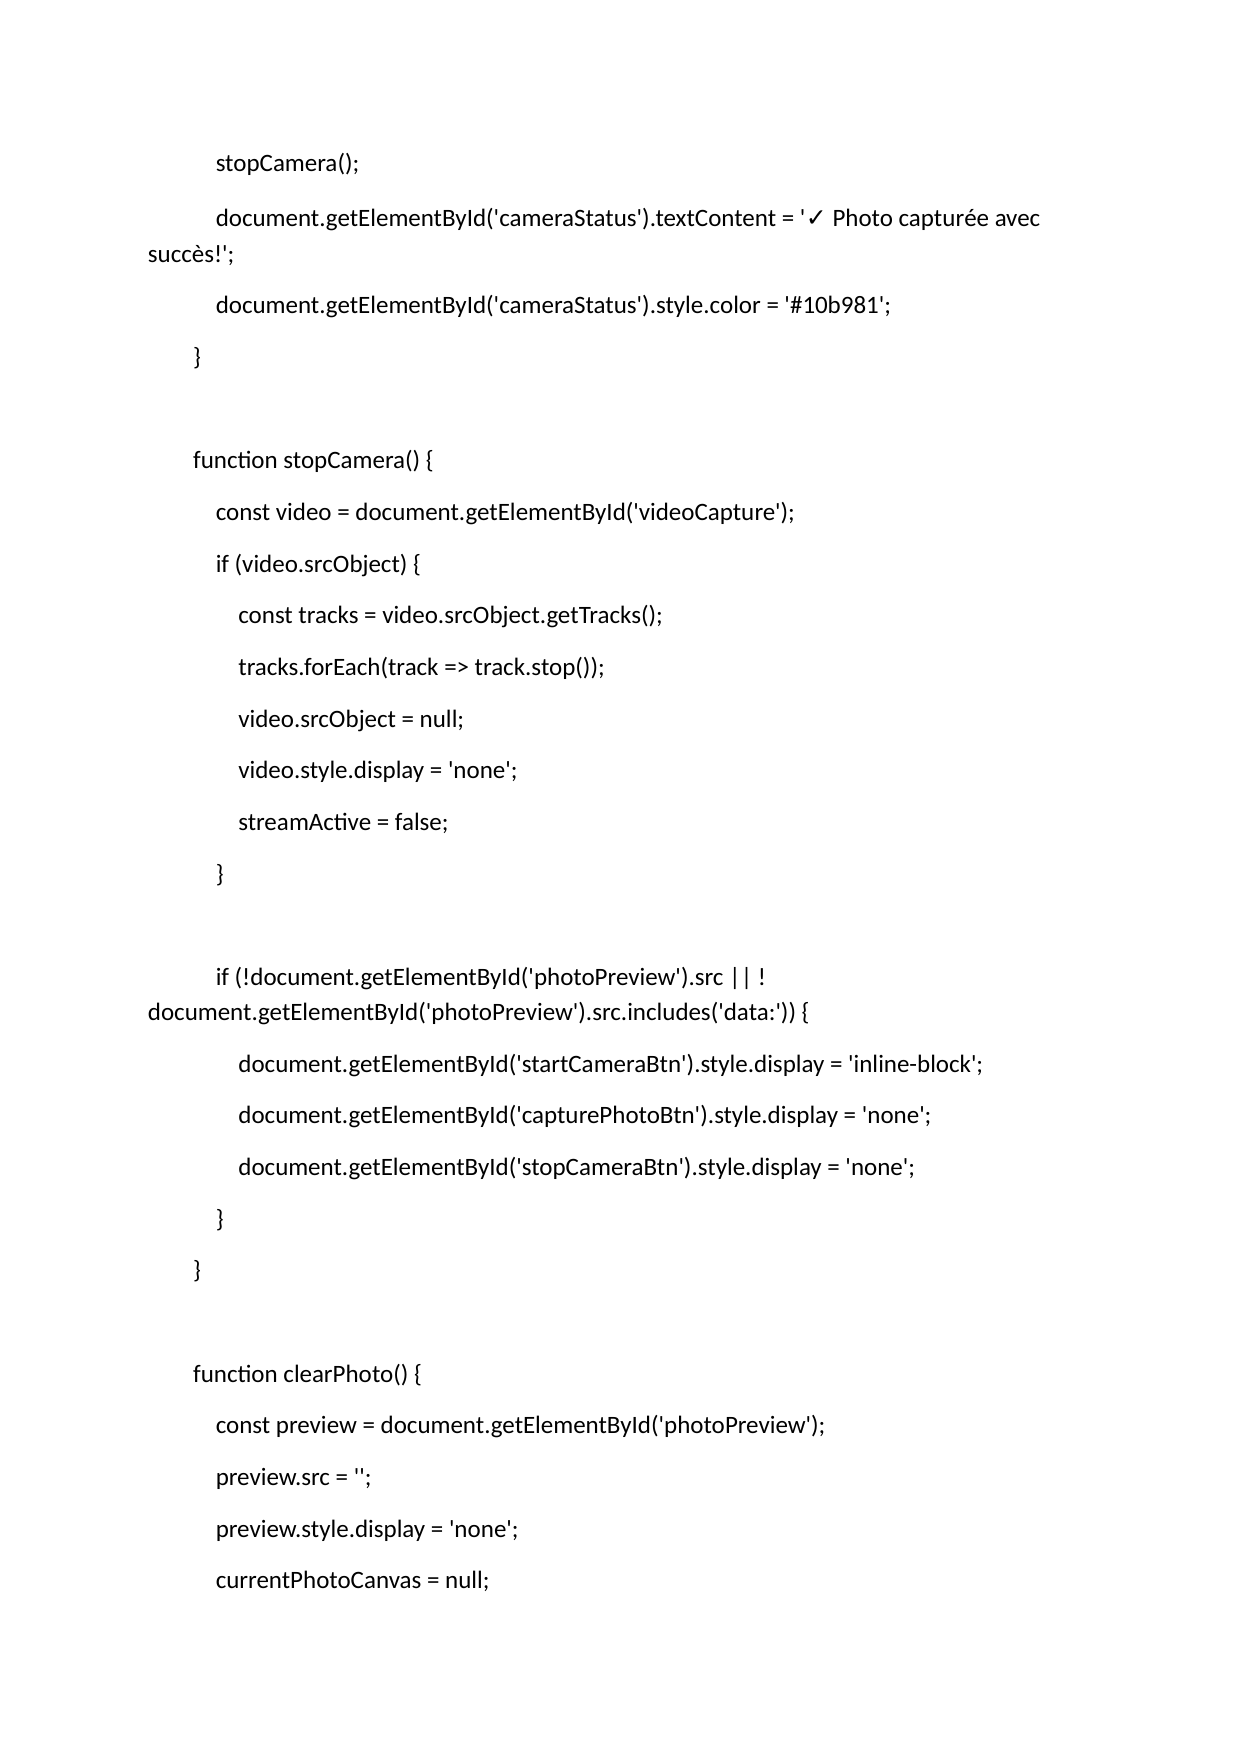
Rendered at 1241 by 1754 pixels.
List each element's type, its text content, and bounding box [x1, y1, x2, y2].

text currentPhotoCanvas = null; [148, 1564, 1093, 1595]
text } [148, 341, 1093, 372]
text if (!document.getElementById('photoPreview').src || !document.getElementById('photoPreview').src.includes('data:')) { [148, 961, 1093, 1027]
text } [148, 858, 1093, 888]
text document.getElementById('cameraStatus').textContent = '✓ Photo capturée avec succès!'; [148, 199, 1093, 268]
text stopCamera(); [148, 148, 1093, 178]
text function stopCamera() { [148, 444, 1093, 475]
text const preview = document.getElementById('photoPreview'); [148, 1409, 1093, 1440]
text preview.src = ''; [148, 1461, 1093, 1492]
text document.getElementById('cameraStatus').style.color = '#10b981'; [148, 289, 1093, 320]
text const tracks = video.srcObject.getTracks(); [148, 599, 1093, 630]
text document.getElementById('stopCameraBtn').style.display = 'none'; [148, 1151, 1093, 1182]
text const video = document.getElementById('videoCapture'); [148, 496, 1093, 527]
text tracks.forEach(track => track.stop()); [148, 651, 1093, 682]
text video.style.display = 'none'; [148, 754, 1093, 785]
text preview.style.display = 'none'; [148, 1513, 1093, 1543]
text document.getElementById('capturePhotoBtn').style.display = 'none'; [148, 1099, 1093, 1130]
text } [148, 1254, 1093, 1285]
text video.srcObject = null; [148, 703, 1093, 733]
text if (video.srcObject) { [148, 548, 1093, 578]
text function clearPhoto() { [148, 1358, 1093, 1388]
text streamActive = false; [148, 806, 1093, 837]
text document.getElementById('startCameraBtn').style.display = 'inline-block'; [148, 1048, 1093, 1078]
text } [148, 1203, 1093, 1233]
